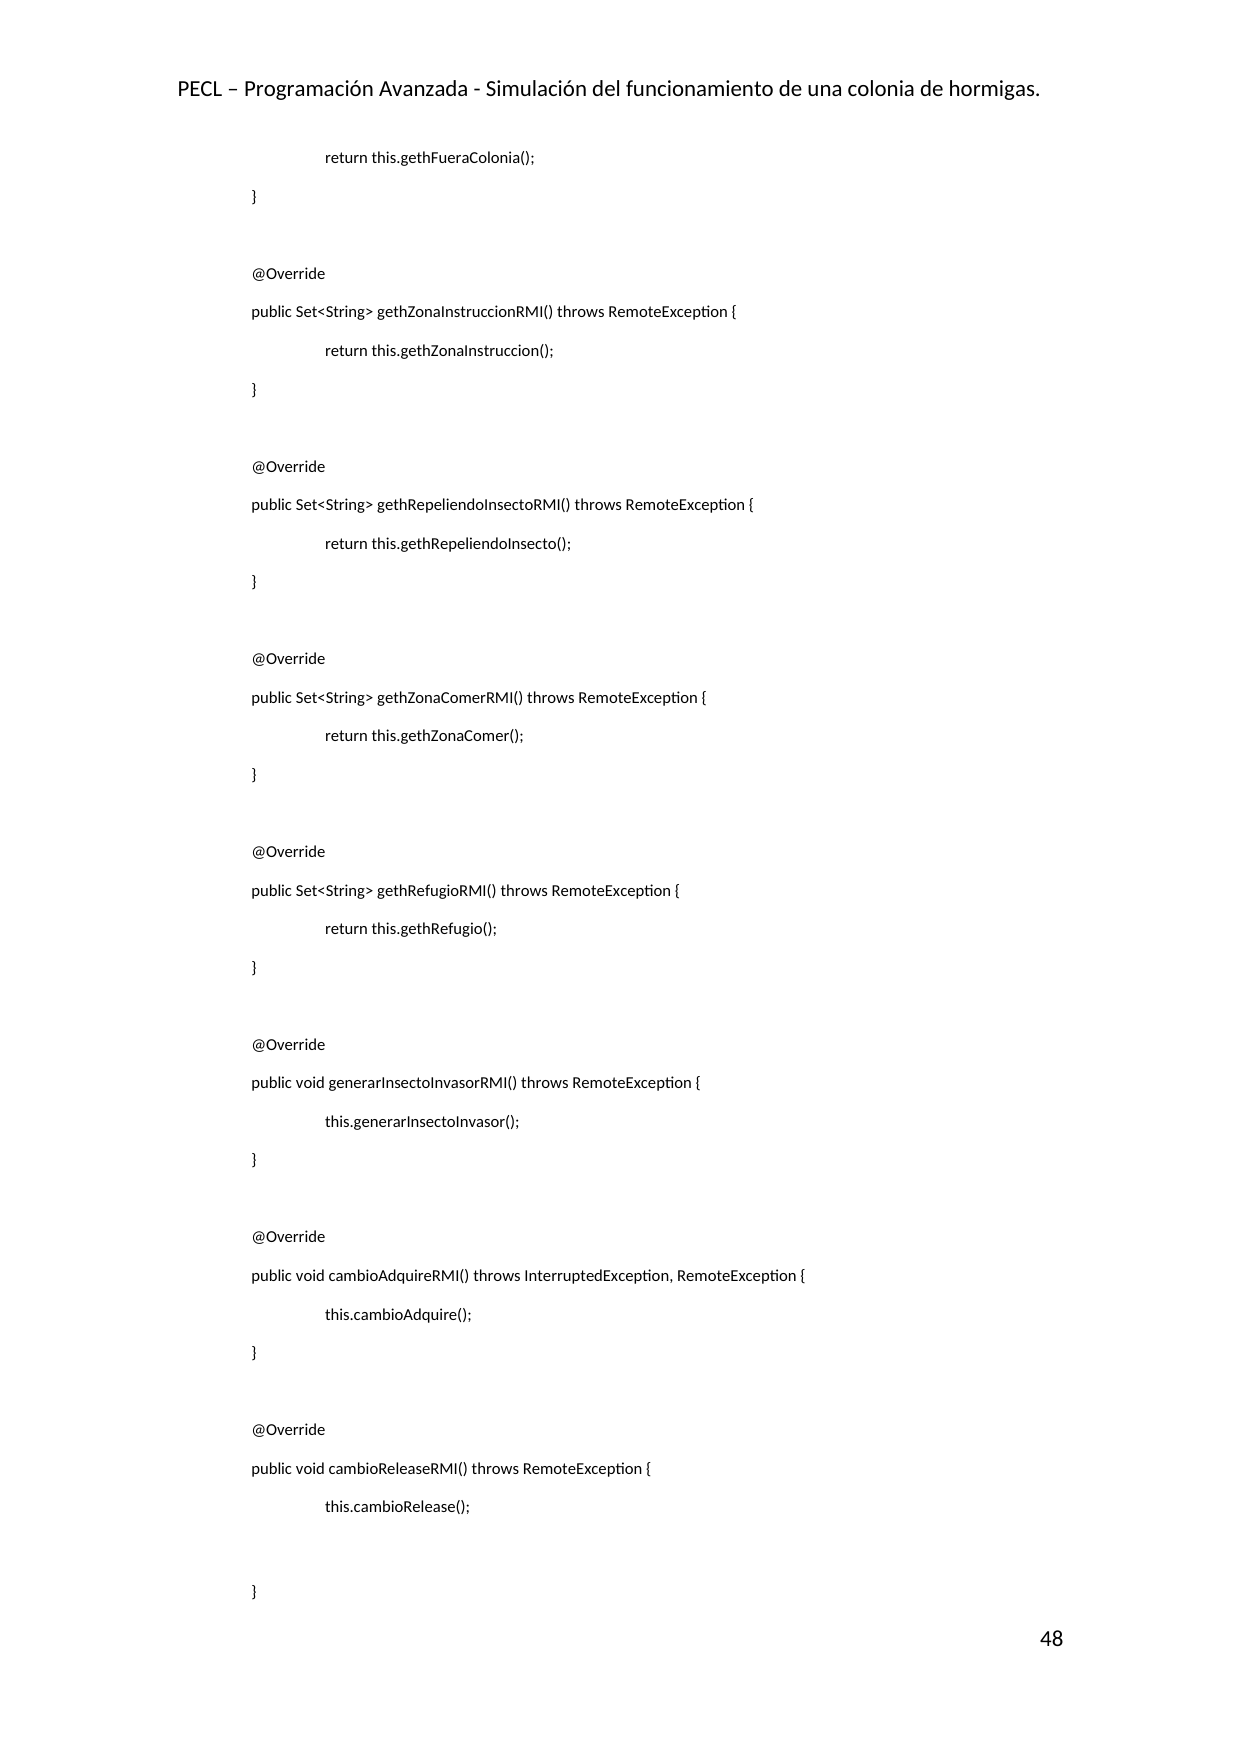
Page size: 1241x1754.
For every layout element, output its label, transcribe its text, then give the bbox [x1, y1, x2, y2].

text } [177, 379, 1063, 399]
text @Override [177, 1227, 1063, 1247]
text return this.gethZonaComer(); [177, 726, 1063, 746]
text return this.gethRefugio(); [177, 918, 1063, 939]
text return this.gethRepeliendoInsecto(); [177, 533, 1063, 553]
text public void generarInsectoInvasorRMI() throws RemoteException { [177, 1073, 1063, 1093]
text public void cambioReleaseRMI() throws RemoteException { [177, 1458, 1063, 1478]
text } [177, 1150, 1063, 1170]
text } [177, 957, 1063, 977]
text public Set<String> gethZonaComerRMI() throws RemoteException { [177, 687, 1063, 707]
text return this.gethZonaInstruccion(); [177, 340, 1063, 361]
text public Set<String> gethRefugioRMI() throws RemoteException { [177, 880, 1063, 900]
text this.cambioAdquire(); [177, 1304, 1063, 1324]
text } [177, 1581, 1063, 1602]
text @Override [177, 263, 1063, 283]
text @Override [177, 649, 1063, 669]
text } [177, 186, 1063, 206]
text this.cambioRelease(); [177, 1497, 1063, 1517]
text @Override [177, 1419, 1063, 1440]
text @Override [177, 841, 1063, 862]
text return this.gethFueraColonia(); [177, 148, 1063, 168]
text public Set<String> gethRepeliendoInsectoRMI() throws RemoteException { [177, 494, 1063, 515]
text } [177, 764, 1063, 784]
text } [177, 572, 1063, 592]
text public void cambioAdquireRMI() throws InterruptedException, RemoteException { [177, 1265, 1063, 1286]
text } [177, 1342, 1063, 1363]
text @Override [177, 1034, 1063, 1054]
text @Override [177, 456, 1063, 476]
text this.generarInsectoInvasor(); [177, 1111, 1063, 1131]
text public Set<String> gethZonaInstruccionRMI() throws RemoteException { [177, 302, 1063, 322]
